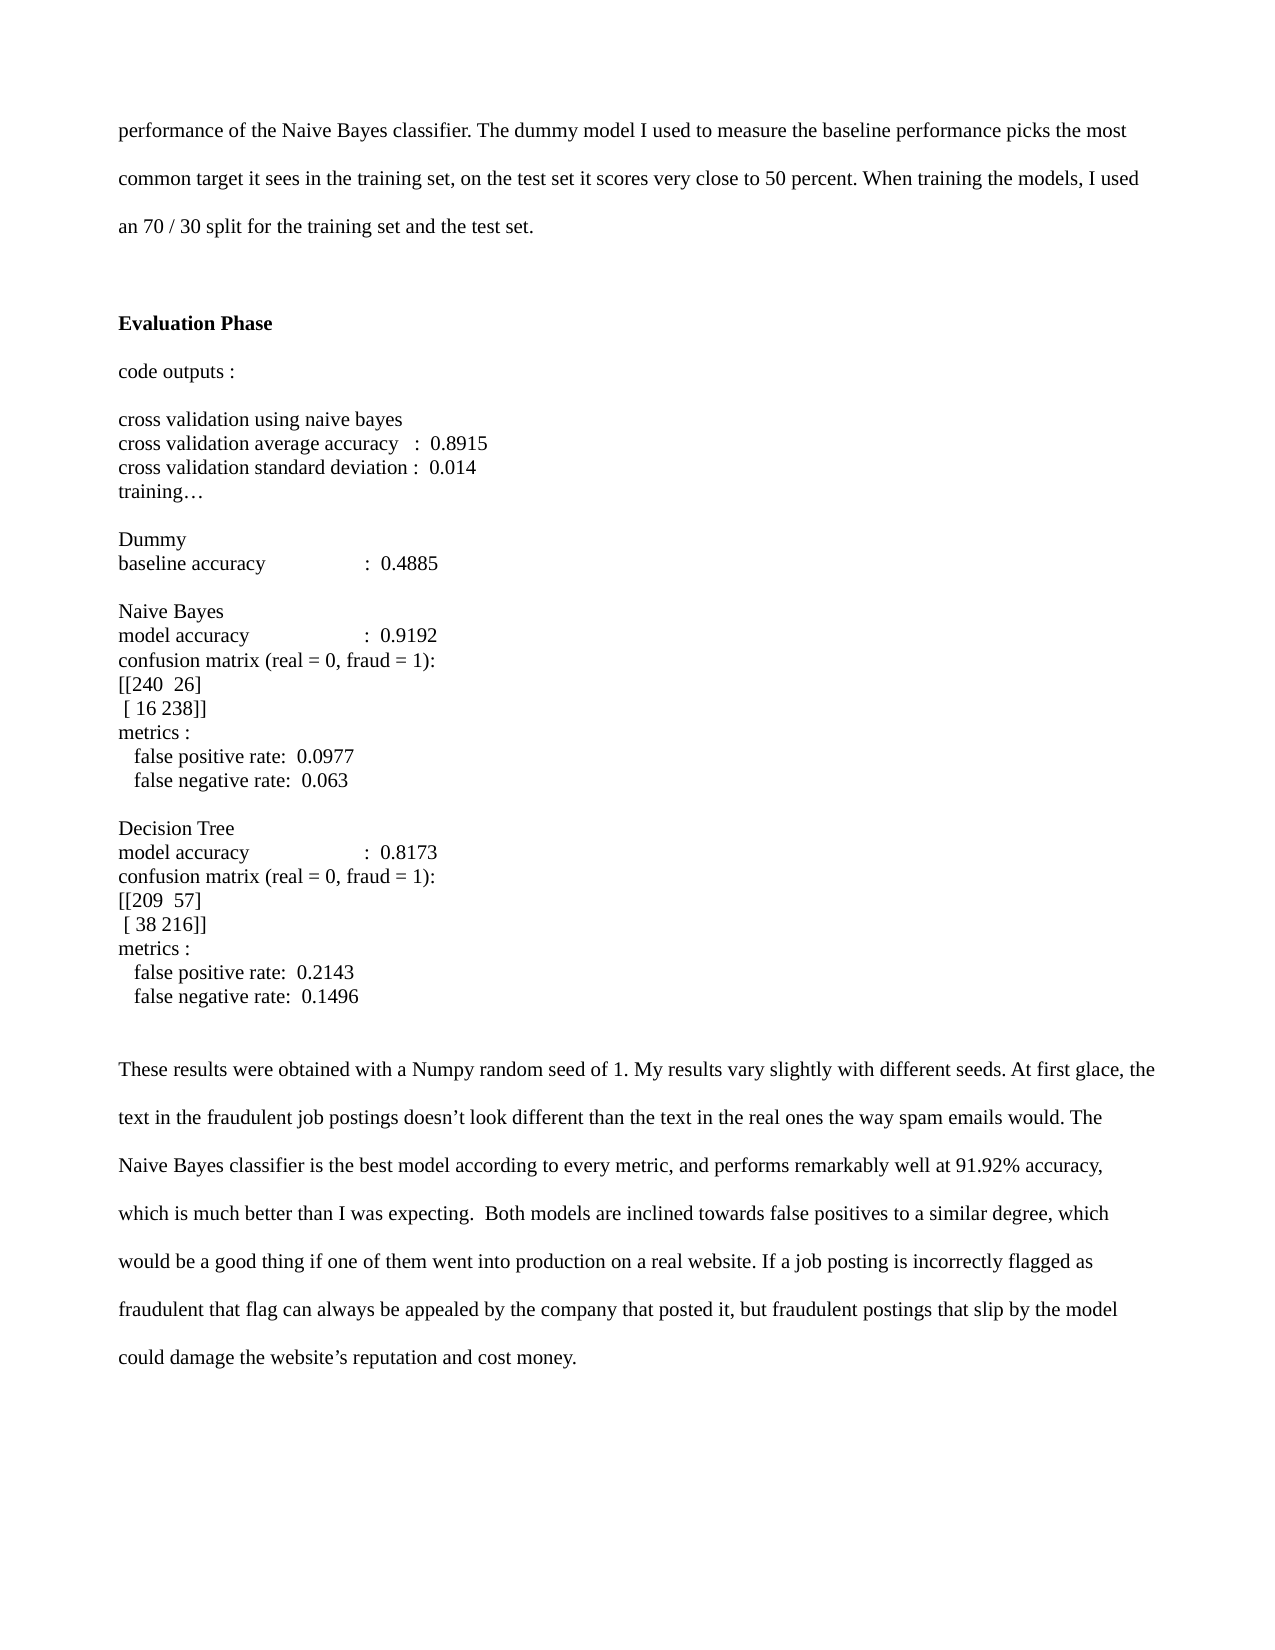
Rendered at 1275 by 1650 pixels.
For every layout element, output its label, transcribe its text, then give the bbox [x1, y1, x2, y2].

text model accuracy : 0.8173 [118, 840, 1157, 864]
text [[209 57] [118, 888, 1157, 912]
text performance of the Naive Bayes classifier. The dummy model I used to measure the baseline performance picks the most common target it sees in the training set, on the test set it scores very close to 50 percent. When training the models, I used an 70 / 30 split for the training set and the test set. [118, 118, 1157, 238]
text cross validation average accuracy : 0.8915 [118, 431, 1157, 455]
text These results were obtained with a Numpy random seed of 1. My results vary slightly with different seeds. At first glace, the text in the fraudulent job postings doesn’t look different than the text in the real ones the way spam emails would. The Naive Bayes classifier is the best model according to every metric, and performs remarkably well at 91.92% accuracy, which is much better than I was expecting. Both models are inclined towards false positives to a similar degree, which would be a good thing if one of them went into production on a real website. If a job posting is incorrectly flagged as fraudulent that flag can always be appealed by the company that posted it, but fraudulent postings that slip by the model could damage the website’s reputation and cost money. [118, 1057, 1157, 1369]
text cross validation using naive bayes [118, 407, 1157, 431]
text training… [118, 479, 1157, 503]
text Evaluation Phase [118, 311, 1157, 335]
text confusion matrix (real = 0, fraud = 1): [118, 864, 1157, 888]
text false negative rate: 0.063 [118, 768, 1157, 792]
text false positive rate: 0.2143 [118, 960, 1157, 984]
text model accuracy : 0.9192 [118, 623, 1157, 647]
text [[240 26] [118, 672, 1157, 696]
text false negative rate: 0.1496 [118, 984, 1157, 1008]
text metrics : [118, 936, 1157, 960]
text baseline accuracy : 0.4885 [118, 551, 1157, 575]
text Decision Tree [118, 816, 1157, 840]
text cross validation standard deviation : 0.014 [118, 455, 1157, 479]
text code outputs : [118, 359, 1157, 383]
text [ 16 238]] [118, 696, 1157, 720]
text false positive rate: 0.0977 [118, 744, 1157, 768]
text metrics : [118, 720, 1157, 744]
text [ 38 216]] [118, 912, 1157, 936]
text Dummy [118, 527, 1157, 551]
text Naive Bayes [118, 599, 1157, 623]
text confusion matrix (real = 0, fraud = 1): [118, 647, 1157, 672]
